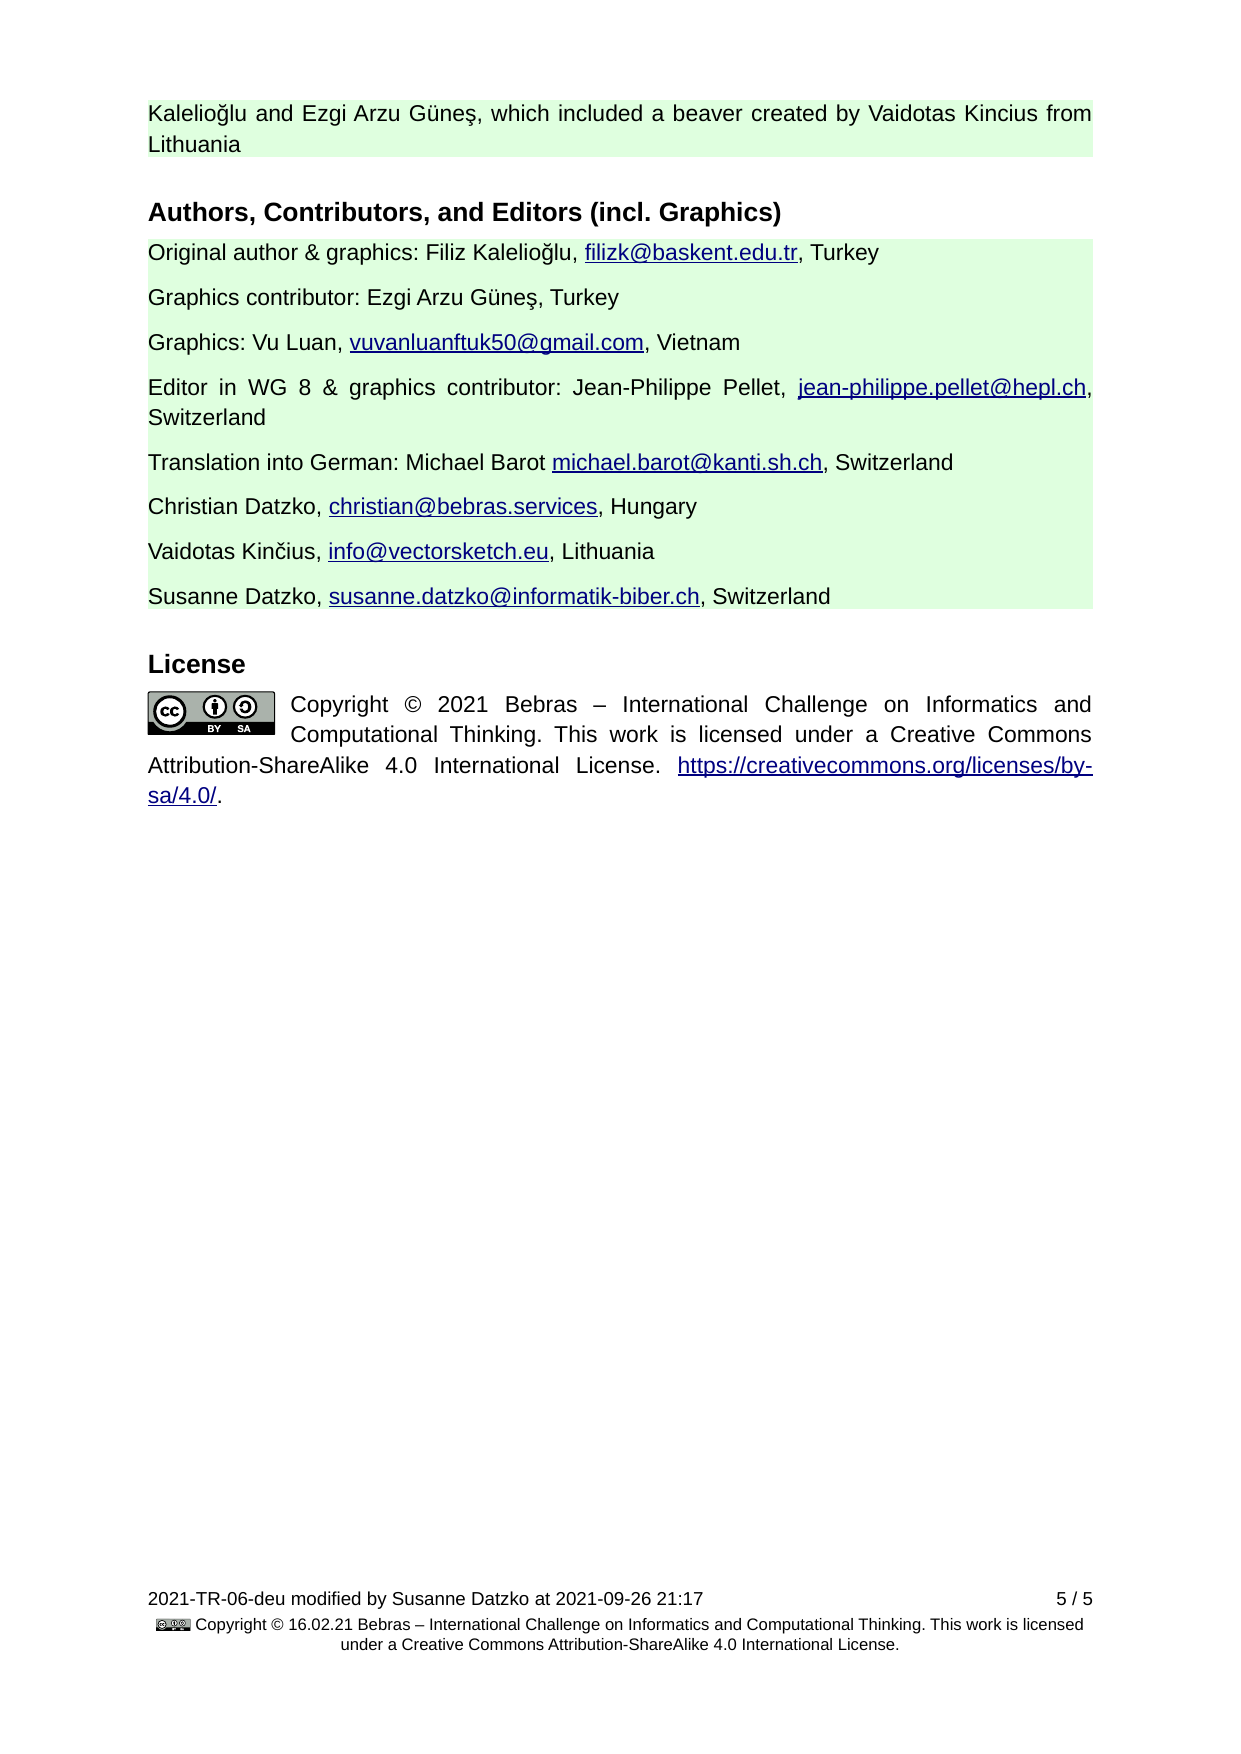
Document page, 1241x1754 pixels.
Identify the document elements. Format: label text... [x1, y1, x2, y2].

text Vaidotas Kinčius, info@vectorsketch.eu, Lithuania [148, 538, 1093, 564]
text Susanne Datzko, susanne.datzko@informatik-biber.ch, Switzerland [148, 583, 1093, 609]
text Kalelioğlu and Ezgi Arzu Güneş, which included a beaver created by Vaidotas Kincius from Lithuania [148, 100, 1093, 157]
text Graphics: Vu Luan, vuvanluanftuk50@gmail.com, Vietnam [148, 329, 1093, 355]
subtitle Authors, Contributors, and Editors (incl. Graphics) [148, 196, 1093, 227]
text Editor in WG 8 & graphics contributor: Jean-Philippe Pellet, jean-philippe.pellet@hepl.ch, Switzerland [148, 373, 1093, 430]
text Original author & graphics: Filiz Kalelioğlu, filizk@baskent.edu.tr, Turkey [148, 239, 1093, 265]
text Graphics contributor: Ezgi Arzu Güneş, Turkey [148, 284, 1093, 310]
text Christian Datzko, christian@bebras.services, Hungary [148, 493, 1093, 519]
text Translation into German: Michael Barot michael.barot@kanti.sh.ch, Switzerland [148, 448, 1093, 475]
text Copyright © 2021 Bebras – International Challenge on Informatics and Computational Thinking. This work is licensed under a Creative Commons Attribution-ShareAlike 4.0 International License. https://creativecommons.org/licenses/by-sa/4.0/. [148, 691, 1093, 808]
subtitle License [148, 648, 1093, 679]
